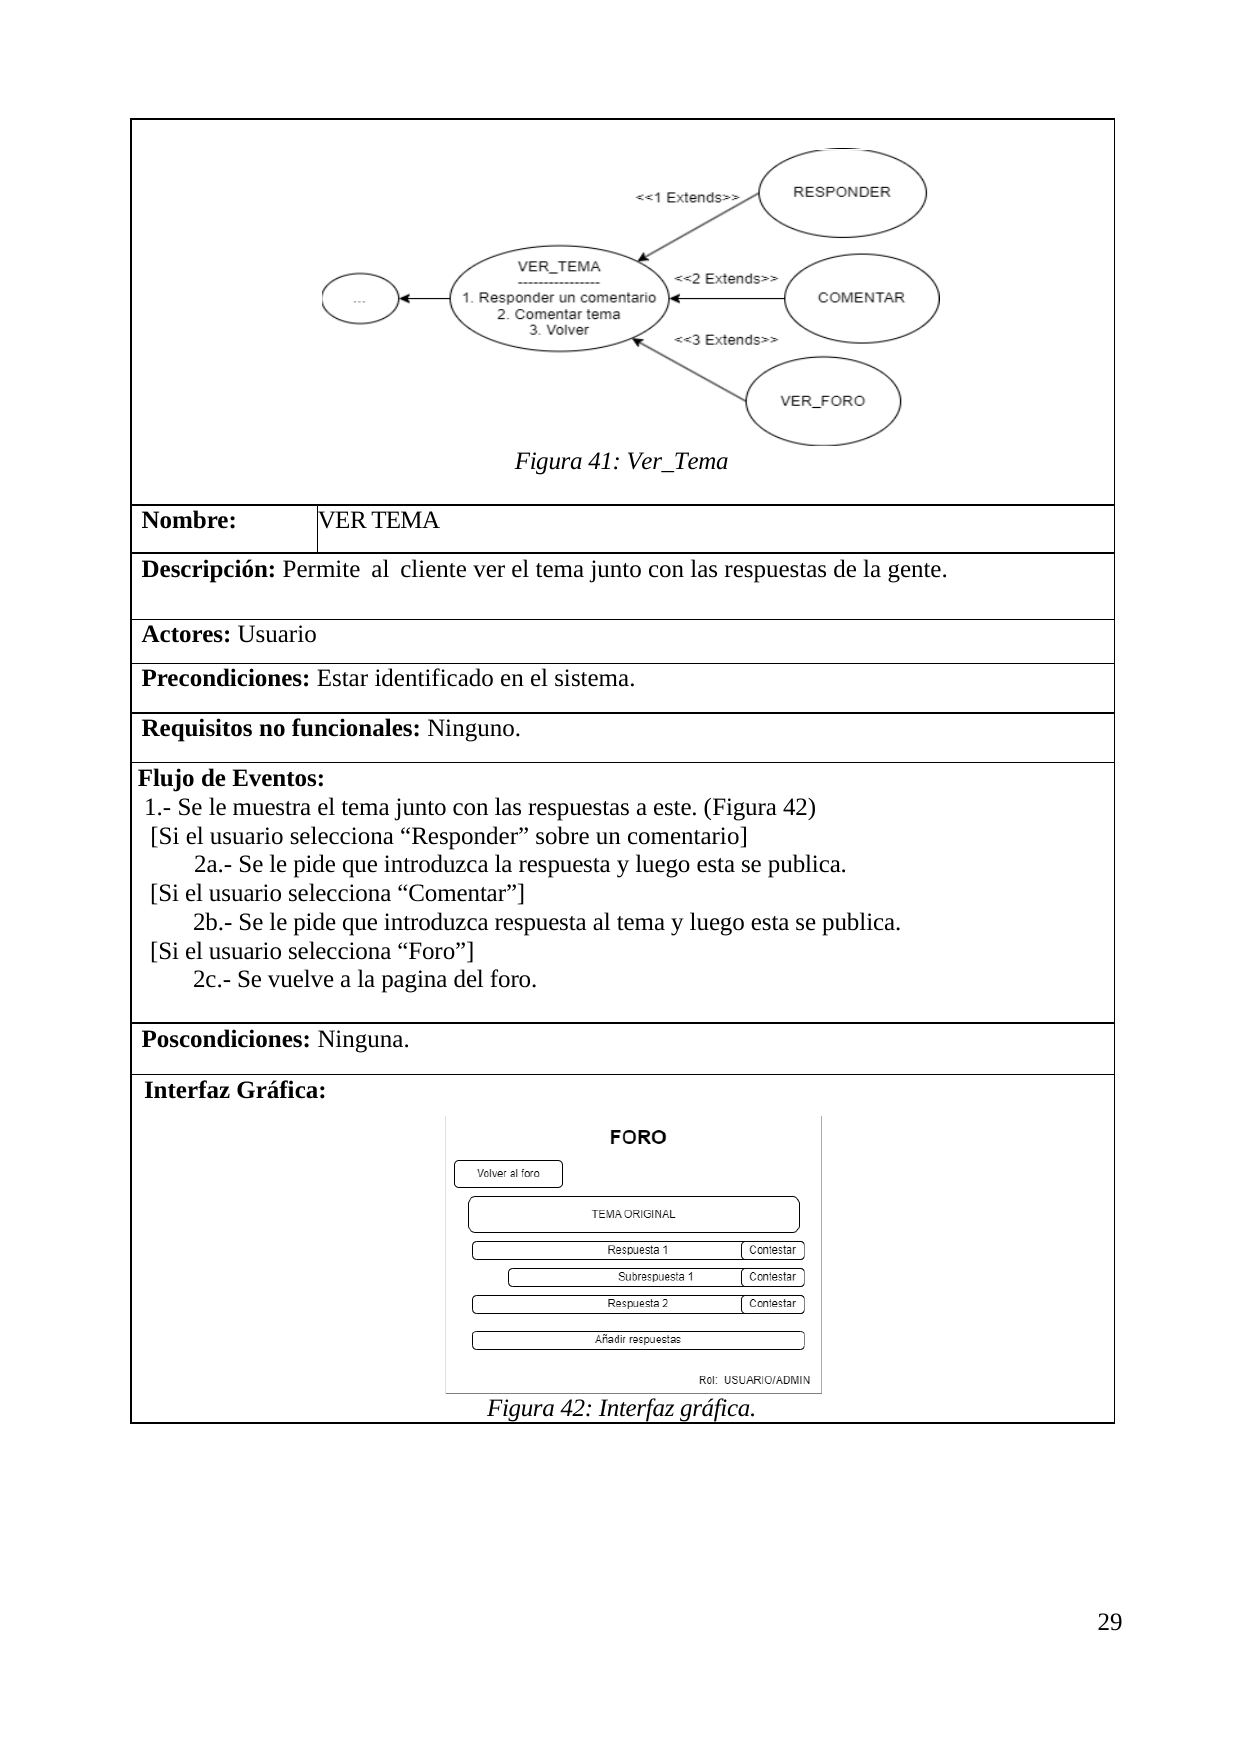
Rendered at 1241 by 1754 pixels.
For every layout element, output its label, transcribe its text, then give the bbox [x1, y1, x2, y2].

table_cell Poscondiciones: Ninguna. [132, 1024, 1114, 1073]
table_cell Interfaz Gráfica: Figura 42: Interfaz gráfica. [132, 1075, 1114, 1422]
table_cell Flujo de Eventos: 1.- Se le muestra el tema junto con las respuestas a este. (Figura 42) [Si el usuario selecciona “Responder” sobre un comentario] 2a.- Se le pide que introduzca la respuesta y luego esta se publica. [Si el usuario selecciona “Comentar”] 2b.- Se le pide que introduzca respuesta al tema y luego esta se publica. [Si el usuario selecciona “Foro”] 2c.- Se vuelve a la pagina del foro. [132, 763, 1114, 1022]
table_cell Requisitos no funcionales: Ninguno. [132, 714, 1114, 762]
table_cell Actores: Usuario [132, 620, 1114, 662]
picture [445, 1116, 822, 1394]
table_cell Precondiciones: Estar identificado en el sistema. [132, 664, 1114, 712]
table_cell Nombre: [132, 506, 317, 552]
table_cell VER TEMA [318, 506, 1114, 552]
table_cell Descripción: Permite al cliente ver el tema junto con las respuestas de la gente. [132, 554, 1114, 619]
table_header Figura 41: Ver_Tema [132, 120, 1114, 504]
picture [322, 150, 940, 446]
